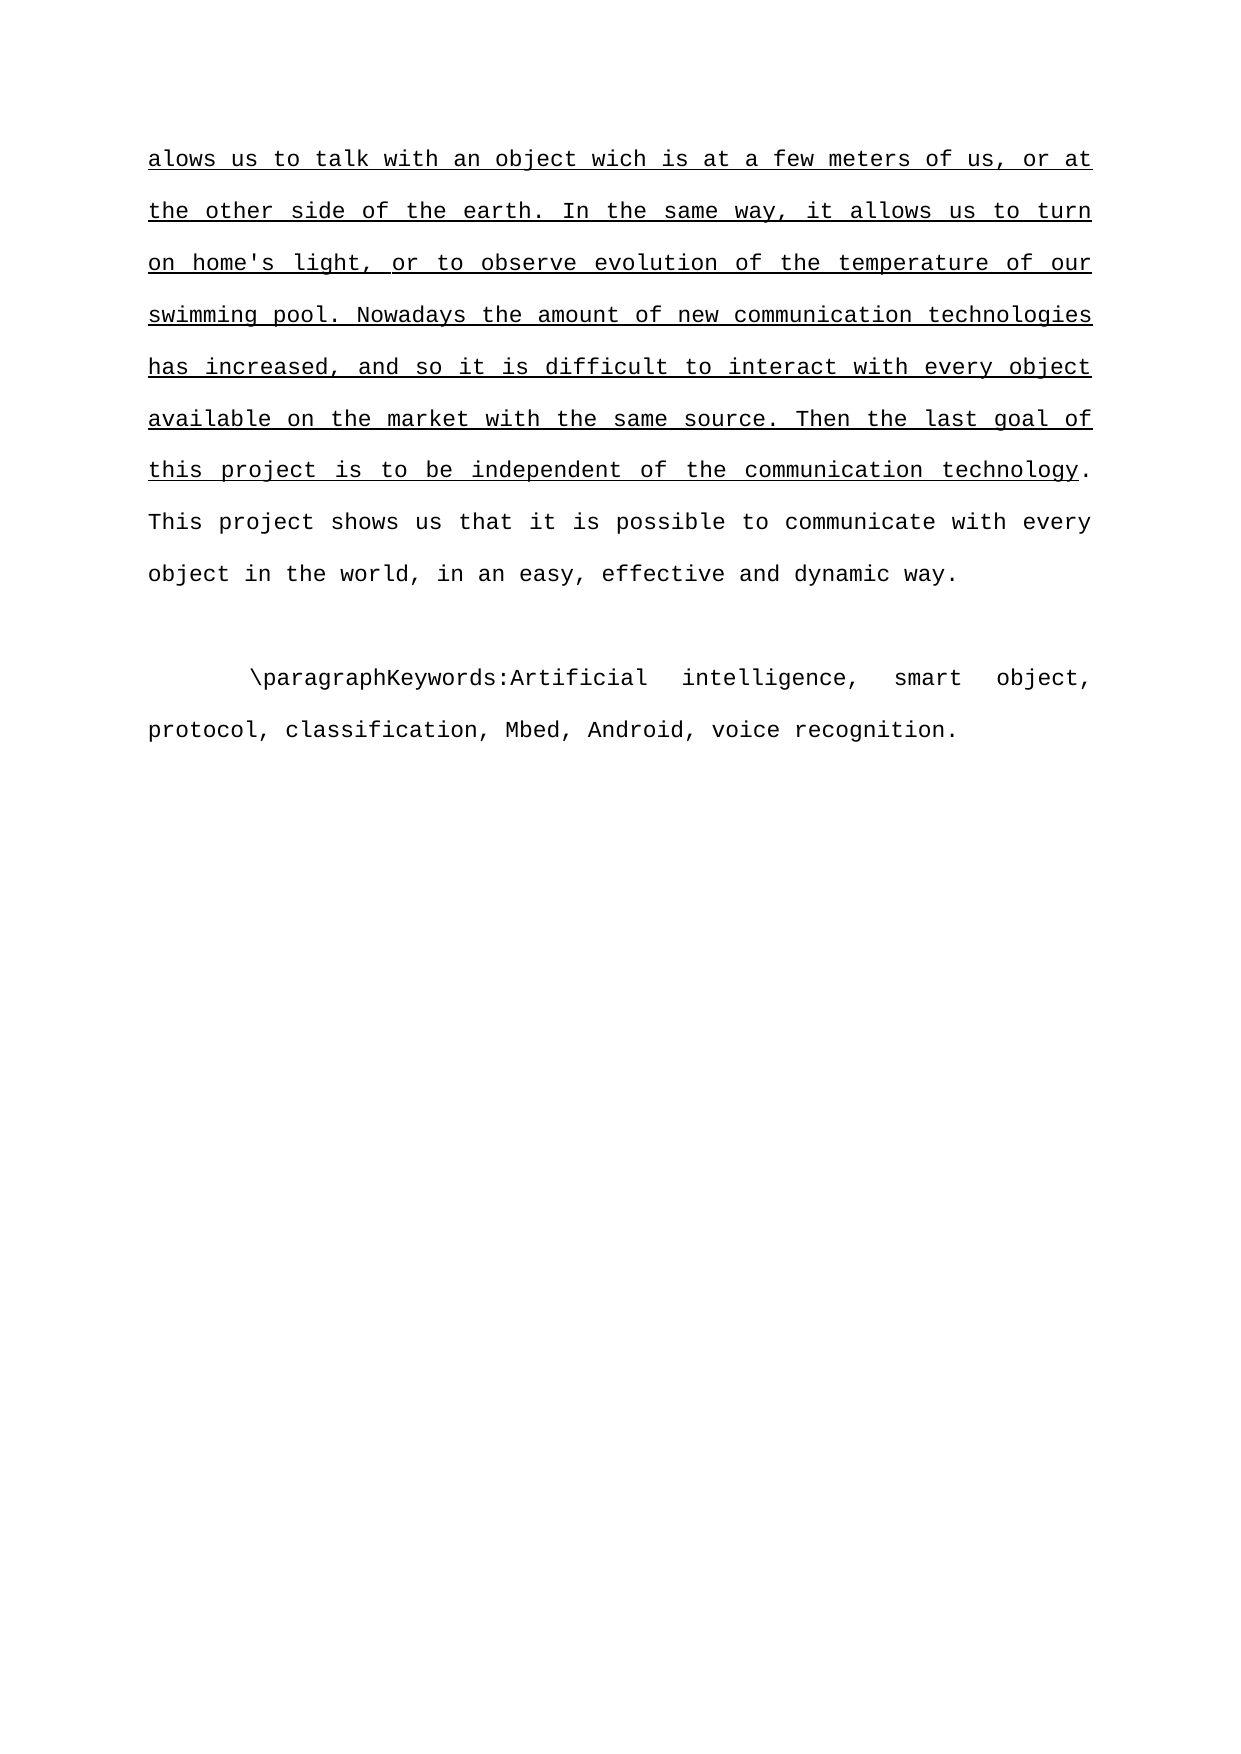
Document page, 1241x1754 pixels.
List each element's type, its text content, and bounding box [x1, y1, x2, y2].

text alows us to talk with an object wich is at a few meters of us, or at [148, 148, 1093, 169]
text has increased, and so it is difficult to interact with every object available on the market with the same source. Then the last goal of [148, 326, 1093, 428]
text this project is to be independent of the communication technology. This project shows us that it is possible to communicate with every object in the world, in an easy, effective and dynamic way. [148, 430, 1093, 588]
text \paragraphKeywords:Artificial intelligence, smart object, protocol, classification, Mbed, Android, voice recognition. [148, 666, 1093, 744]
text the other side of the earth. In the same way, it allows us to turn on home's light, or to observe evolution of the temperature of our swimming pool. Nowadays the amount of new communication technologies [148, 170, 1093, 324]
